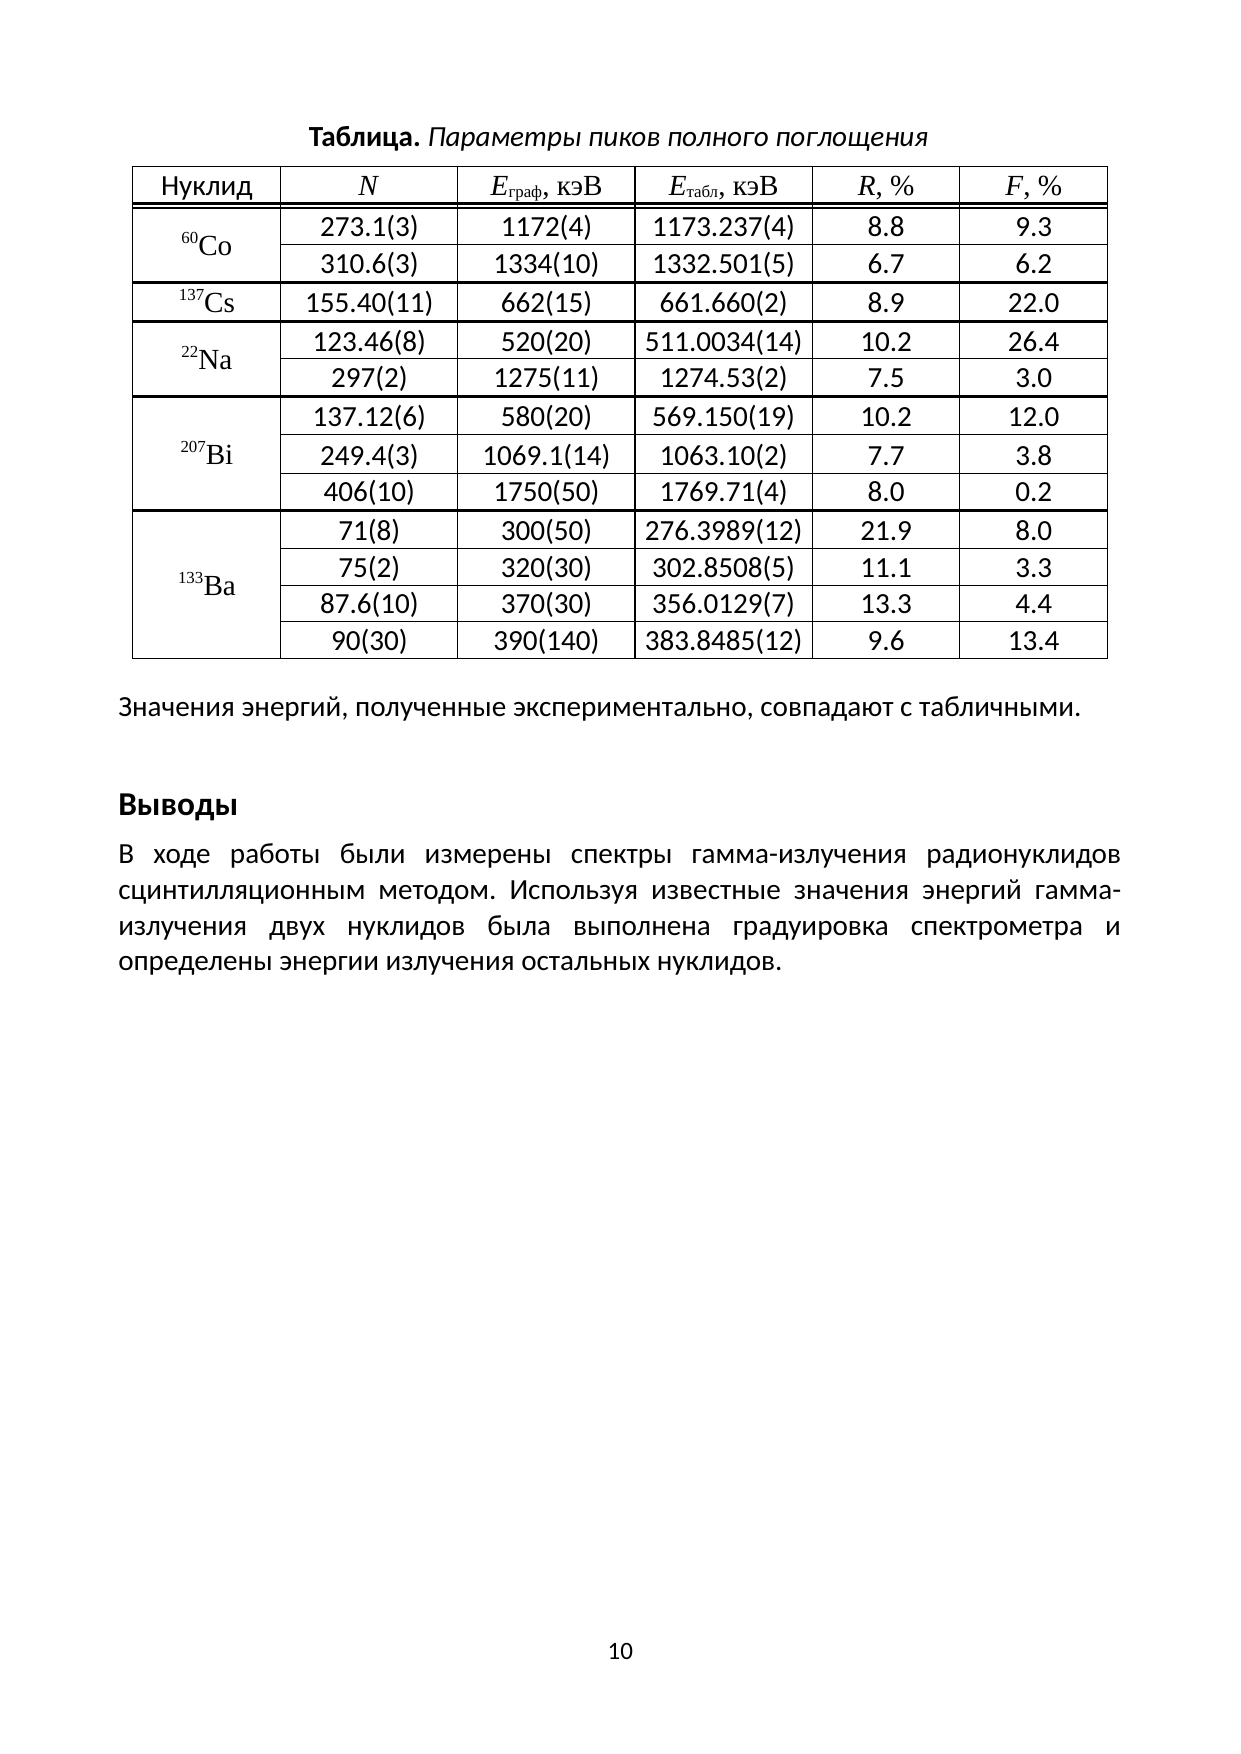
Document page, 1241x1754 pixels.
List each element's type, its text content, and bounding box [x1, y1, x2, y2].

table_cell 383.8485(12) [636, 622, 812, 658]
table_cell 8.0 [960, 512, 1107, 548]
table_cell 21.9 [813, 512, 959, 548]
table_cell 3.0 [960, 359, 1107, 395]
table_cell 302.8508(5) [636, 549, 812, 584]
table_cell 0.2 [960, 474, 1107, 509]
table_cell 273.1(3) [281, 209, 457, 244]
text Значения энергий, полученные экспериментально, совпадают с табличными. [118, 688, 1122, 724]
table_cell 249.4(3) [281, 435, 457, 472]
table_cell 662(15) [458, 284, 634, 319]
table_cell 406(10) [281, 474, 457, 509]
table_cell 11.1 [813, 549, 959, 584]
text Таблица. Параметры пиков полного поглощения [118, 118, 1122, 154]
table_header Eтабл, кэВ [636, 167, 812, 202]
table_cell 520(20) [458, 323, 634, 358]
table_cell 1069.1(14) [458, 435, 634, 472]
table_cell 3.3 [960, 549, 1107, 584]
table_cell 300(50) [458, 512, 634, 548]
table_cell 207Bi [133, 398, 280, 509]
table_cell 297(2) [281, 359, 457, 395]
table_cell 7.5 [813, 359, 959, 395]
table_cell 6.2 [960, 245, 1107, 281]
table_cell 4.4 [960, 586, 1107, 621]
table_cell 276.3989(12) [636, 512, 812, 548]
table_cell 3.8 [960, 435, 1107, 472]
table_cell 137Cs [133, 284, 280, 319]
table_header Нуклид [133, 167, 280, 202]
table_cell 1173.237(4) [636, 209, 812, 244]
table_cell 90(30) [281, 622, 457, 658]
table_cell 1274.53(2) [636, 359, 812, 395]
text В ходе работы были измерены спектры гамма-излучения радионуклидов сцинтилляционным методом. Используя известные значения энергий гамма-излучения двух нуклидов была выполнена градуировка спектрометра и определены энергии излучения остальных нуклидов. [118, 836, 1122, 978]
table_cell 133Ba [133, 512, 280, 658]
table_cell 26.4 [960, 323, 1107, 358]
table_cell 8.8 [813, 209, 959, 244]
table_header N [281, 167, 457, 202]
table_cell 87.6(10) [281, 586, 457, 621]
table_cell 1769.71(4) [636, 474, 812, 509]
table_cell 9.6 [813, 622, 959, 658]
table_cell 1332.501(5) [636, 245, 812, 281]
table_cell 511.0034(14) [636, 323, 812, 358]
table_cell 580(20) [458, 398, 634, 434]
table_cell 10.2 [813, 398, 959, 434]
table_header Eграф, кэВ [458, 167, 634, 202]
subtitle Выводы [118, 783, 1122, 824]
table_cell 9.3 [960, 209, 1107, 244]
table_header F, % [960, 167, 1107, 202]
table_cell 390(140) [458, 622, 634, 658]
table_cell 60Co [133, 209, 280, 281]
table_cell 7.7 [813, 435, 959, 472]
table_cell 1172(4) [458, 209, 634, 244]
table_cell 75(2) [281, 549, 457, 584]
table_cell 71(8) [281, 512, 457, 548]
table_cell 8.9 [813, 284, 959, 319]
table_cell 1275(11) [458, 359, 634, 395]
table_cell 155.40(11) [281, 284, 457, 319]
table_cell 356.0129(7) [636, 586, 812, 621]
table_cell 12.0 [960, 398, 1107, 434]
table_cell 13.4 [960, 622, 1107, 658]
table_cell 13.3 [813, 586, 959, 621]
table_cell 22.0 [960, 284, 1107, 319]
table_cell 1750(50) [458, 474, 634, 509]
table_cell 123.46(8) [281, 323, 457, 358]
table_cell 6.7 [813, 245, 959, 281]
table_cell 137.12(6) [281, 398, 457, 434]
table_cell 310.6(3) [281, 245, 457, 281]
table_cell 320(30) [458, 549, 634, 584]
table_cell 8.0 [813, 474, 959, 509]
table_cell 22Na [133, 323, 280, 395]
table_cell 1063.10(2) [636, 435, 812, 472]
table_cell 1334(10) [458, 245, 634, 281]
table_header R, % [813, 167, 959, 202]
table_cell 10.2 [813, 323, 959, 358]
table_cell 661.660(2) [636, 284, 812, 319]
table_cell 370(30) [458, 586, 634, 621]
table_cell 569.150(19) [636, 398, 812, 434]
